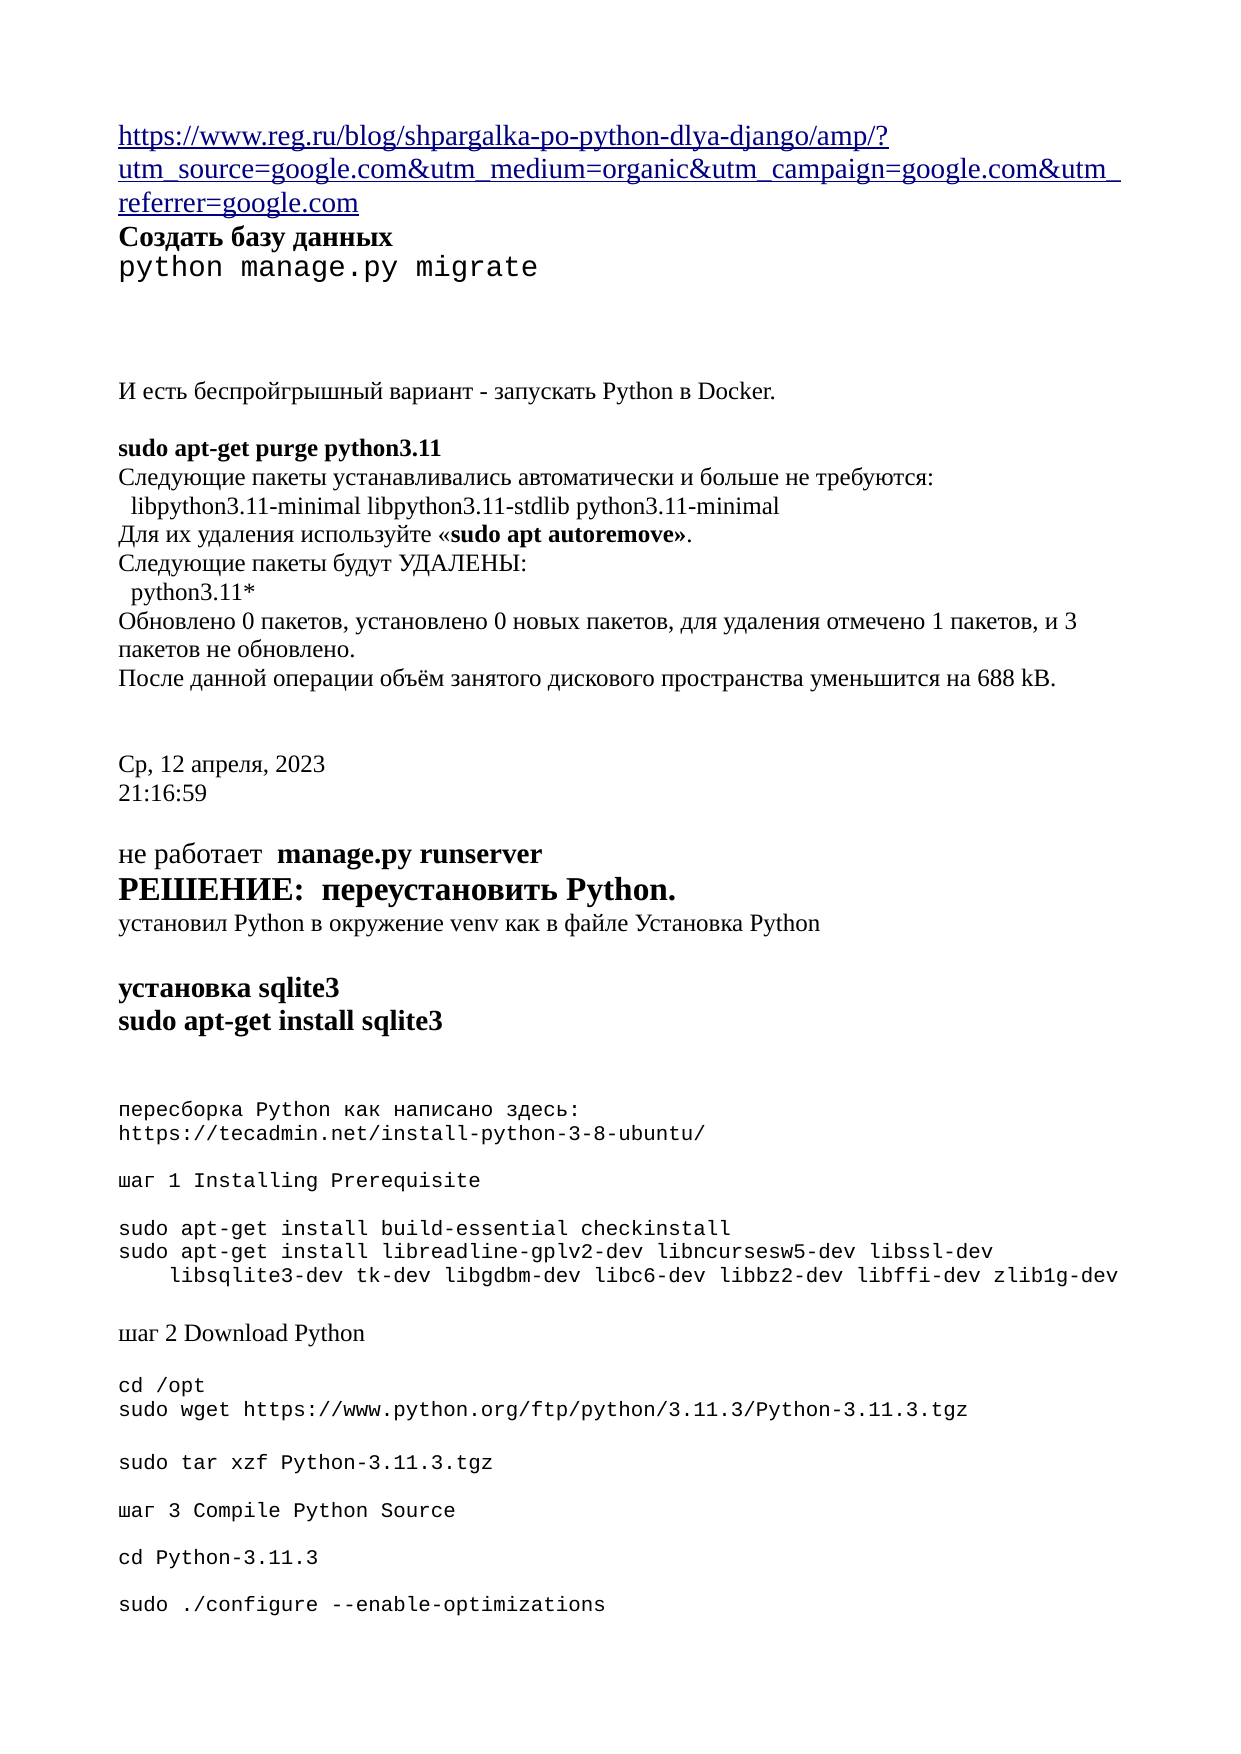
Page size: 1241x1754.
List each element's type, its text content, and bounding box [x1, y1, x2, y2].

text установил Python в окружение venv как в файле Установка Python [118, 908, 1122, 936]
text шаг 2 Download Python [118, 1318, 1122, 1347]
text не работает manage.py runserver [118, 836, 1122, 869]
text python3.11* [118, 577, 1122, 606]
subtitle Создать базу данных [118, 219, 1122, 252]
text sudo apt-get install build-essential checkinstall [118, 1218, 1122, 1241]
text libsqlite3-dev tk-dev libgdbm-dev libc6-dev libbz2-dev libffi-dev zlib1g-dev [118, 1265, 1122, 1288]
text 21:16:59 [118, 778, 1122, 807]
text https://tecadmin.net/install-python-3-8-ubuntu/ [118, 1123, 1122, 1147]
text sudo apt-get install libreadline-gplv2-dev libncursesw5-dev libssl-dev [118, 1241, 1122, 1265]
text sudo ./configure --enable-optimizations [118, 1594, 1122, 1618]
text Следующие пакеты будут УДАЛЕНЫ: [118, 548, 1122, 577]
text Следующие пакеты устанавливались автоматически и больше не требуются: [118, 462, 1122, 491]
text python manage.py migrate [118, 252, 1122, 285]
text sudo apt-get install sqlite3 [118, 1003, 1122, 1037]
text sudo apt-get purge python3.11 [118, 433, 1122, 462]
text После данной операции объём занятого дискового пространства уменьшится на 688 kB. [118, 663, 1122, 692]
text шаг 3 Compile Python Source [118, 1499, 1122, 1523]
text Обновлено 0 пакетов, установлено 0 новых пакетов, для удаления отмечено 1 пакетов, и 3 пакетов не обновлено. [118, 606, 1122, 663]
text установка sqlite3 [118, 970, 1122, 1003]
text sudo tar xzf Python-3.11.3.tgz [118, 1452, 1122, 1476]
text sudo wget https://www.python.org/ftp/python/3.11.3/Python-3.11.3.tgz [118, 1399, 1122, 1423]
text cd /opt [118, 1376, 1122, 1399]
text РЕШЕНИЕ: переустановить Python. [118, 869, 1122, 908]
text шаг 1 Installing Prerequisite [118, 1170, 1122, 1194]
text Ср, 12 апреля, 2023 [118, 749, 1122, 778]
text cd Python-3.11.3 [118, 1547, 1122, 1571]
text https://www.reg.ru/blog/shpargalka-po-python-dlya-django/amp/?utm_source=google.com&utm_medium=organic&utm_campaign=google.com&utm_referrer=google.com [118, 118, 1122, 219]
text Для их удаления используйте «sudo apt autoremove». [118, 519, 1122, 548]
text libpython3.11-minimal libpython3.11-stdlib python3.11-minimal [118, 491, 1122, 519]
text И есть беспройгрышный вариант - запускать Python в Docker. [118, 318, 1122, 404]
text пересборка Python как написано здесь: [118, 1099, 1122, 1123]
